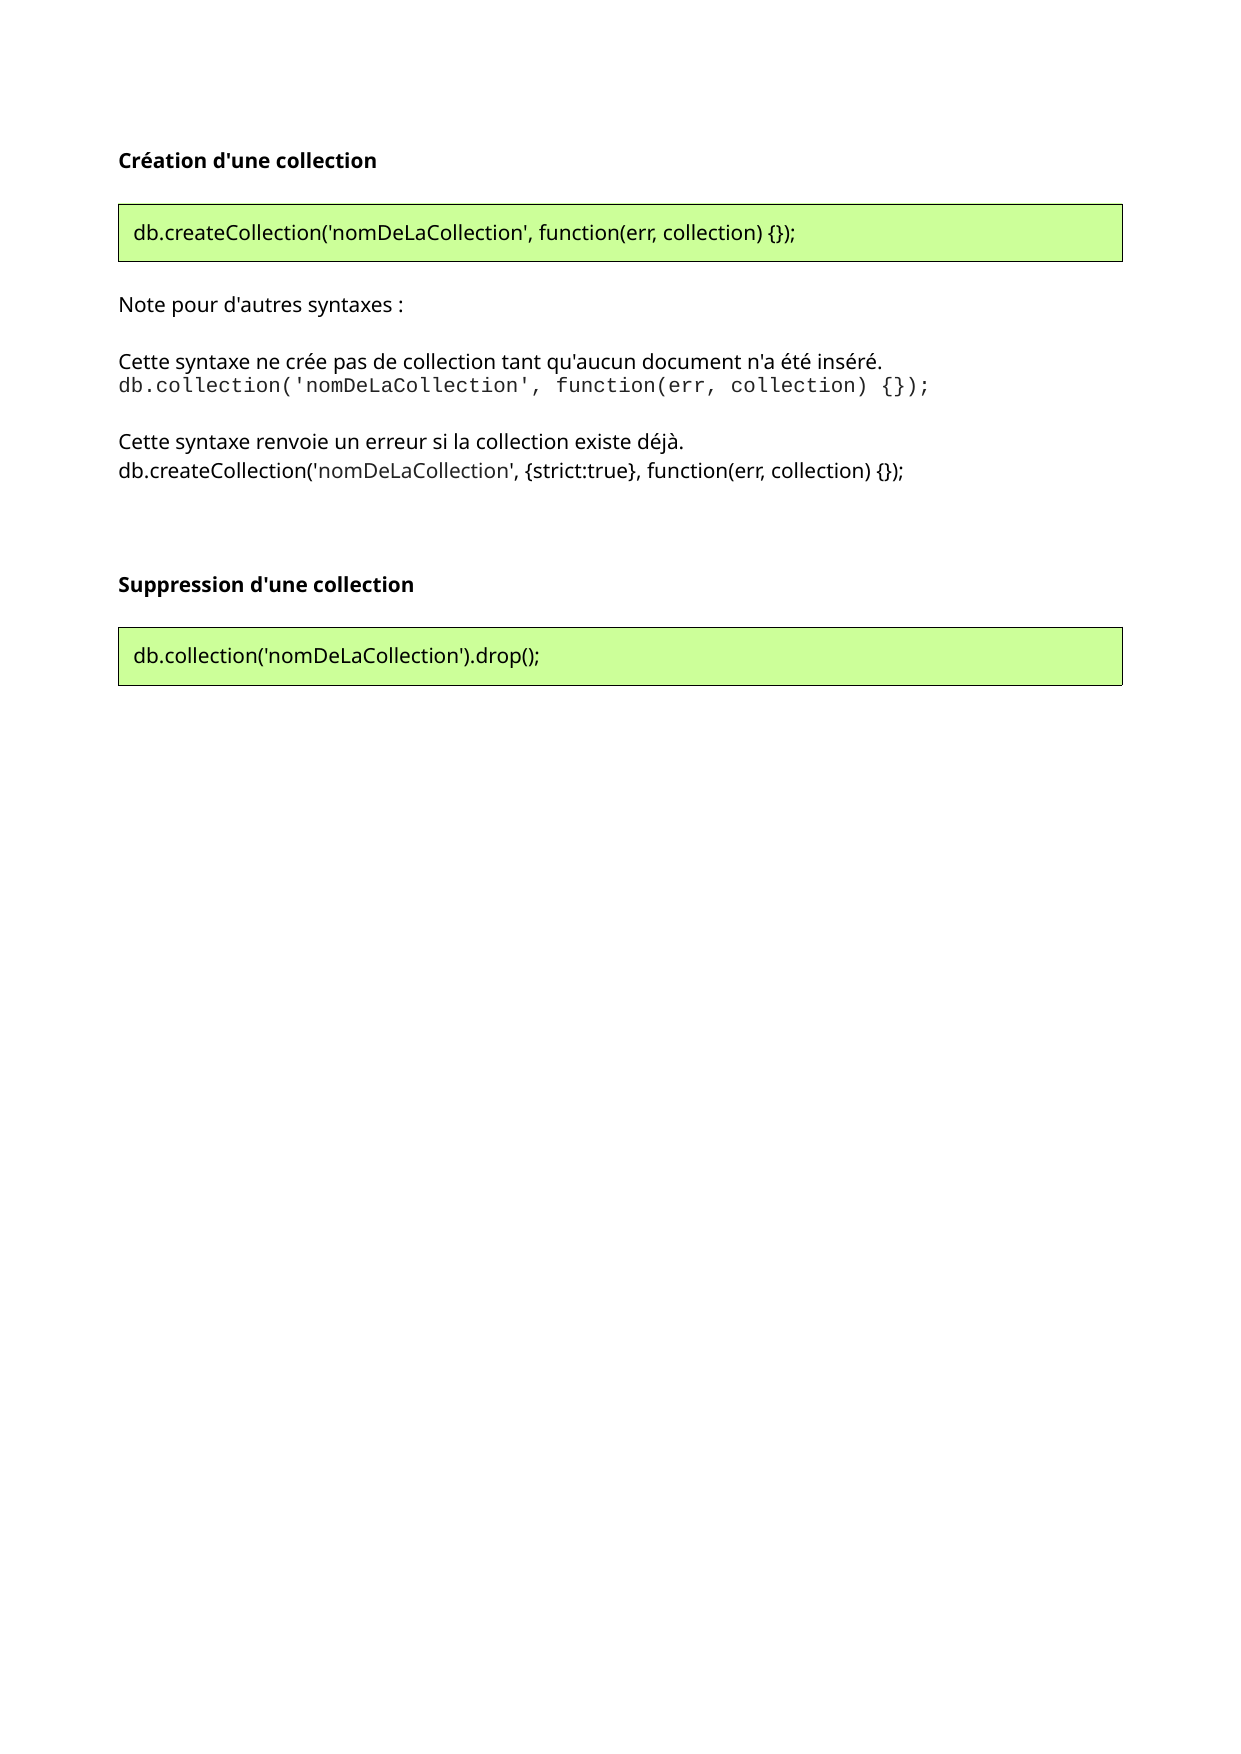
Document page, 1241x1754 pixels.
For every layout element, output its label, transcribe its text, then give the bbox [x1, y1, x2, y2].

text db.createCollection('nomDeLaCollection', {strict:true}, function(err, collection) {}); [118, 456, 1122, 484]
text db.collection('nomDeLaCollection').drop(); [119, 628, 1122, 685]
text db.createCollection('nomDeLaCollection', function(err, collection) {}); [119, 205, 1122, 261]
text Création d'une collection [118, 147, 1122, 175]
text Cette syntaxe renvoie un erreur si la collection existe déjà. [118, 427, 1122, 456]
text Cette syntaxe ne crée pas de collection tant qu'aucun document n'a été inséré. [118, 347, 1122, 375]
text Suppression d'une collection [118, 570, 1122, 598]
text db.collection('nomDeLaCollection', function(err, collection) {}); [118, 375, 1122, 399]
text Note pour d'autres syntaxes : [118, 290, 1122, 318]
